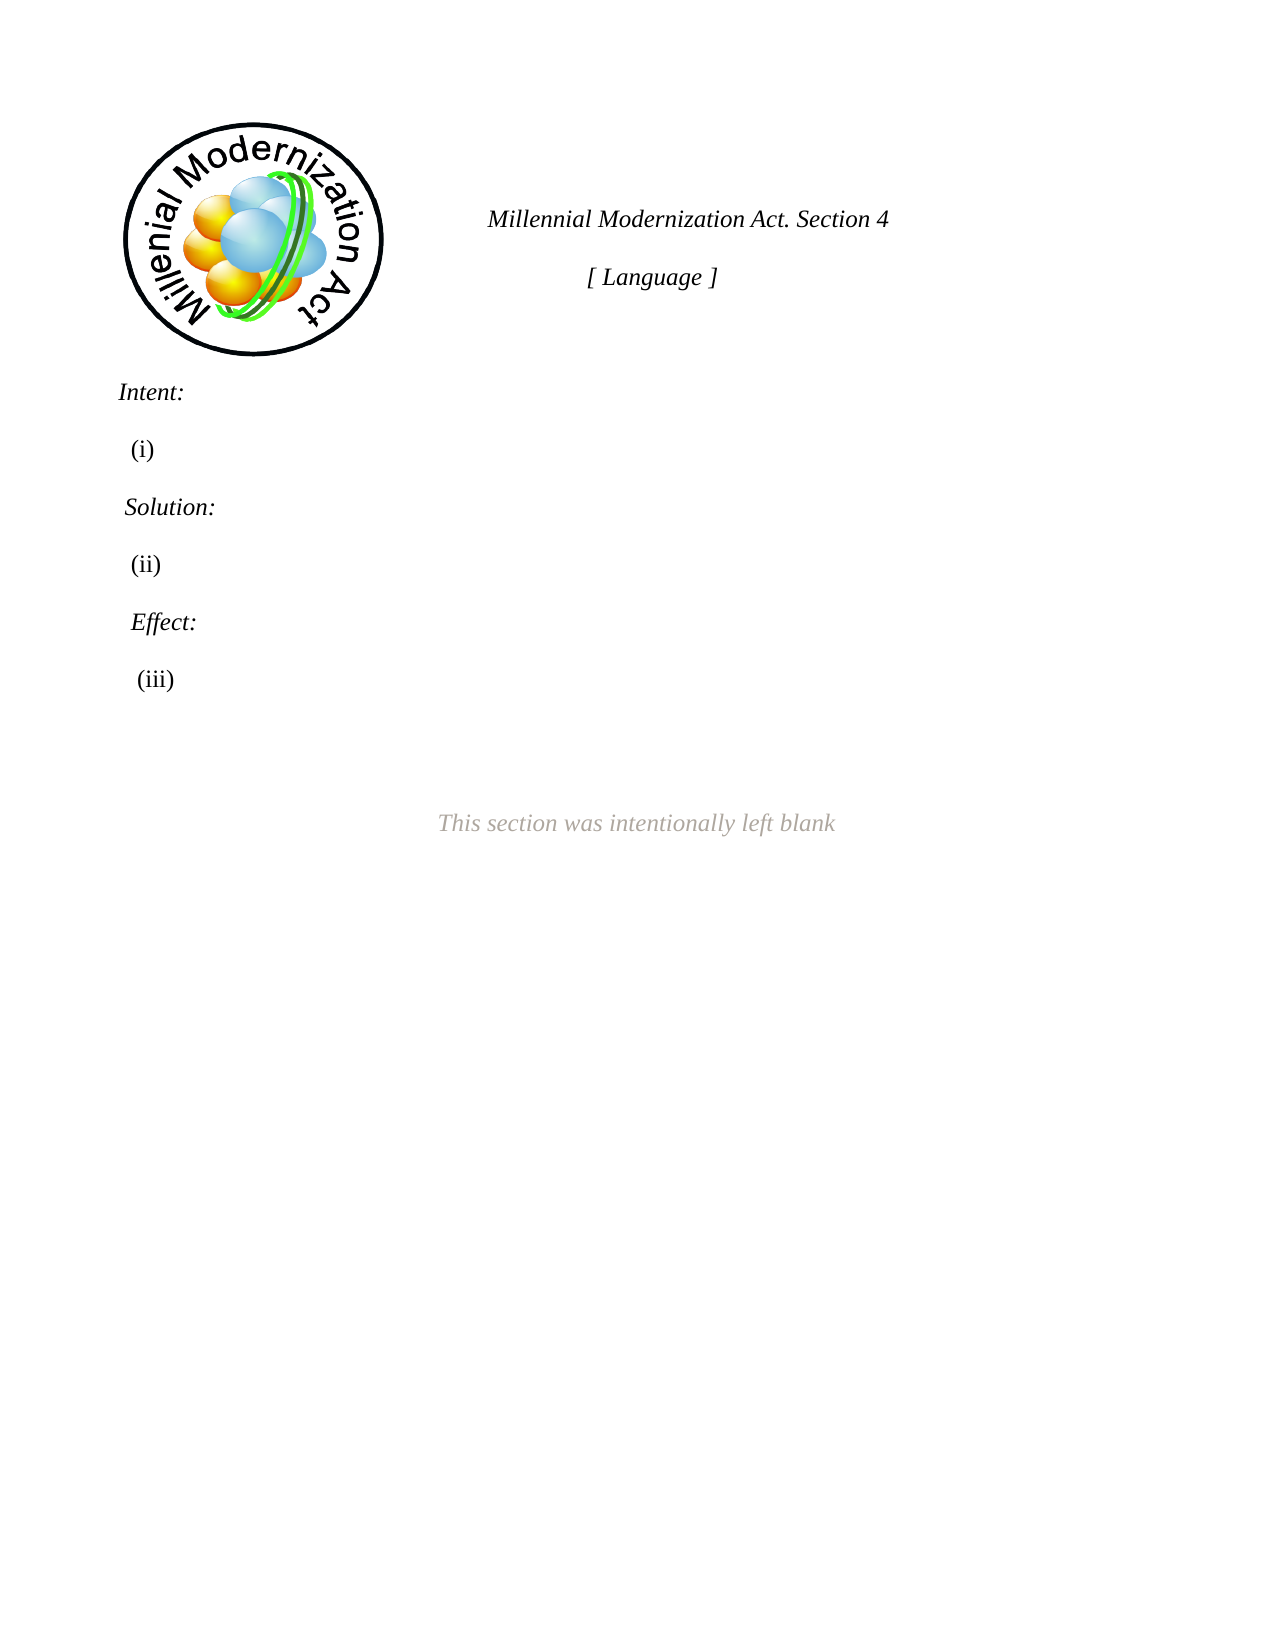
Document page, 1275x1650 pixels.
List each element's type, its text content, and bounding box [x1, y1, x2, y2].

text (ii) [118, 549, 1157, 578]
text This section was intentionally left blank [118, 808, 1157, 837]
text (i) [118, 434, 1157, 463]
text Intent: [118, 377, 1157, 406]
text Millennial Modernization Act. Section 4 [385, 204, 1157, 233]
text Effect: [118, 607, 1157, 636]
picture [121, 118, 385, 359]
text Solution: [118, 492, 1157, 521]
text (iii) [118, 664, 1157, 693]
text [ Language ] [385, 262, 1157, 291]
